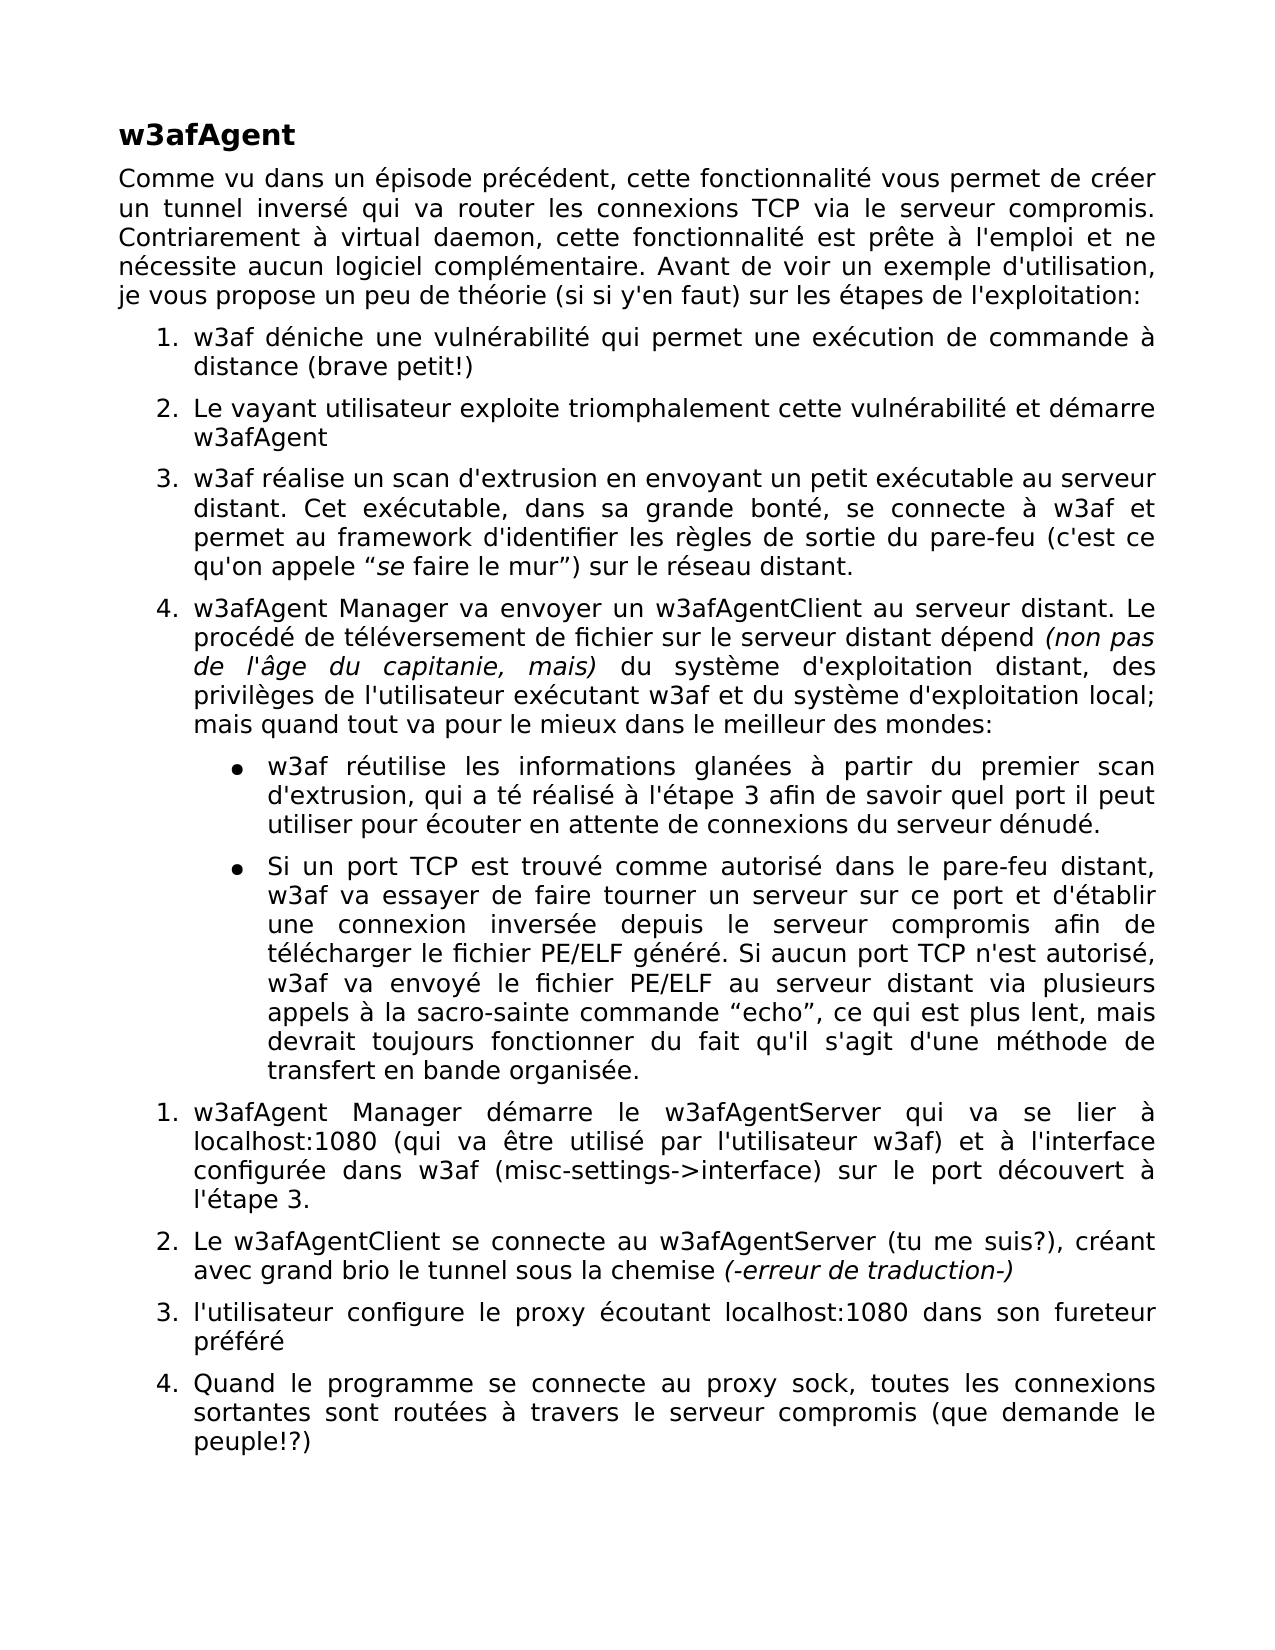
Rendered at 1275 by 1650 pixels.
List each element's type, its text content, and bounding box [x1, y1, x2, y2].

list w3af déniche une vulnérabilité qui permet une exécution de commande à distance (brave petit!) [156, 323, 1157, 381]
list w3af réutilise les informations glanées à partir du premier scan d'extrusion, qui a té réalisé à l'étape 3 afin de savoir quel port il peut utiliser pour écouter en attente de connexions du serveur dénudé. [229, 752, 1157, 839]
list Si un port TCP est trouvé comme autorisé dans le pare-feu distant, w3af va essayer de faire tourner un serveur sur ce port et d'établir une connexion inversée depuis le serveur compromis afin de télécharger le fichier PE/ELF généré. Si aucun port TCP n'est autorisé, w3af va envoyé le fichier PE/ELF au serveur distant via plusieurs appels à la sacro-sainte commande “echo”, ce qui est plus lent, mais devrait toujours fonctionner du fait qu'il s'agit d'une méthode de transfert en bande organisée. [229, 852, 1157, 1085]
subtitle w3afAgent [118, 118, 1157, 152]
list Le vayant utilisateur exploite triomphalement cette vulnérabilité et démarre w3afAgent [156, 394, 1157, 452]
list w3af réalise un scan d'extrusion en envoyant un petit exécutable au serveur distant. Cet exécutable, dans sa grande bonté, se connecte à w3af et permet au framework d'identifier les règles de sortie du pare-feu (c'est ce qu'on appele “se faire le mur”) sur le réseau distant. [156, 464, 1157, 581]
list w3afAgent Manager va envoyer un w3afAgentClient au serveur distant. Le procédé de téléversement de fichier sur le serveur distant dépend (non pas de l'âge du capitanie, mais) du système d'exploitation distant, des privilèges de l'utilisateur exécutant w3af et du système d'exploitation local; mais quand tout va pour le mieux dans le meilleur des mondes: [156, 594, 1157, 739]
list Le w3afAgentClient se connecte au w3afAgentServer (tu me suis?), créant avec grand brio le tunnel sous la chemise (-erreur de traduction-) [156, 1227, 1157, 1285]
list Quand le programme se connecte au proxy sock, toutes les connexions sortantes sont routées à travers le serveur compromis (que demande le peuple!?) [156, 1369, 1157, 1456]
text Comme vu dans un épisode précédent, cette fonctionnalité vous permet de créer un tunnel inversé qui va router les connexions TCP via le serveur compromis. Contriarement à virtual daemon, cette fonctionnalité est prête à l'emploi et ne nécessite aucun logiciel complémentaire. Avant de voir un exemple d'utilisation, je vous propose un peu de théorie (si si y'en faut) sur les étapes de l'exploitation: [118, 164, 1157, 310]
list l'utilisateur configure le proxy écoutant localhost:1080 dans son fureteur préféré [156, 1298, 1157, 1356]
list w3afAgent Manager démarre le w3afAgentServer qui va se lier à localhost:1080 (qui va être utilisé par l'utilisateur w3af) et à l'interface configurée dans w3af (misc-settings->interface) sur le port découvert à l'étape 3. [156, 1098, 1157, 1214]
